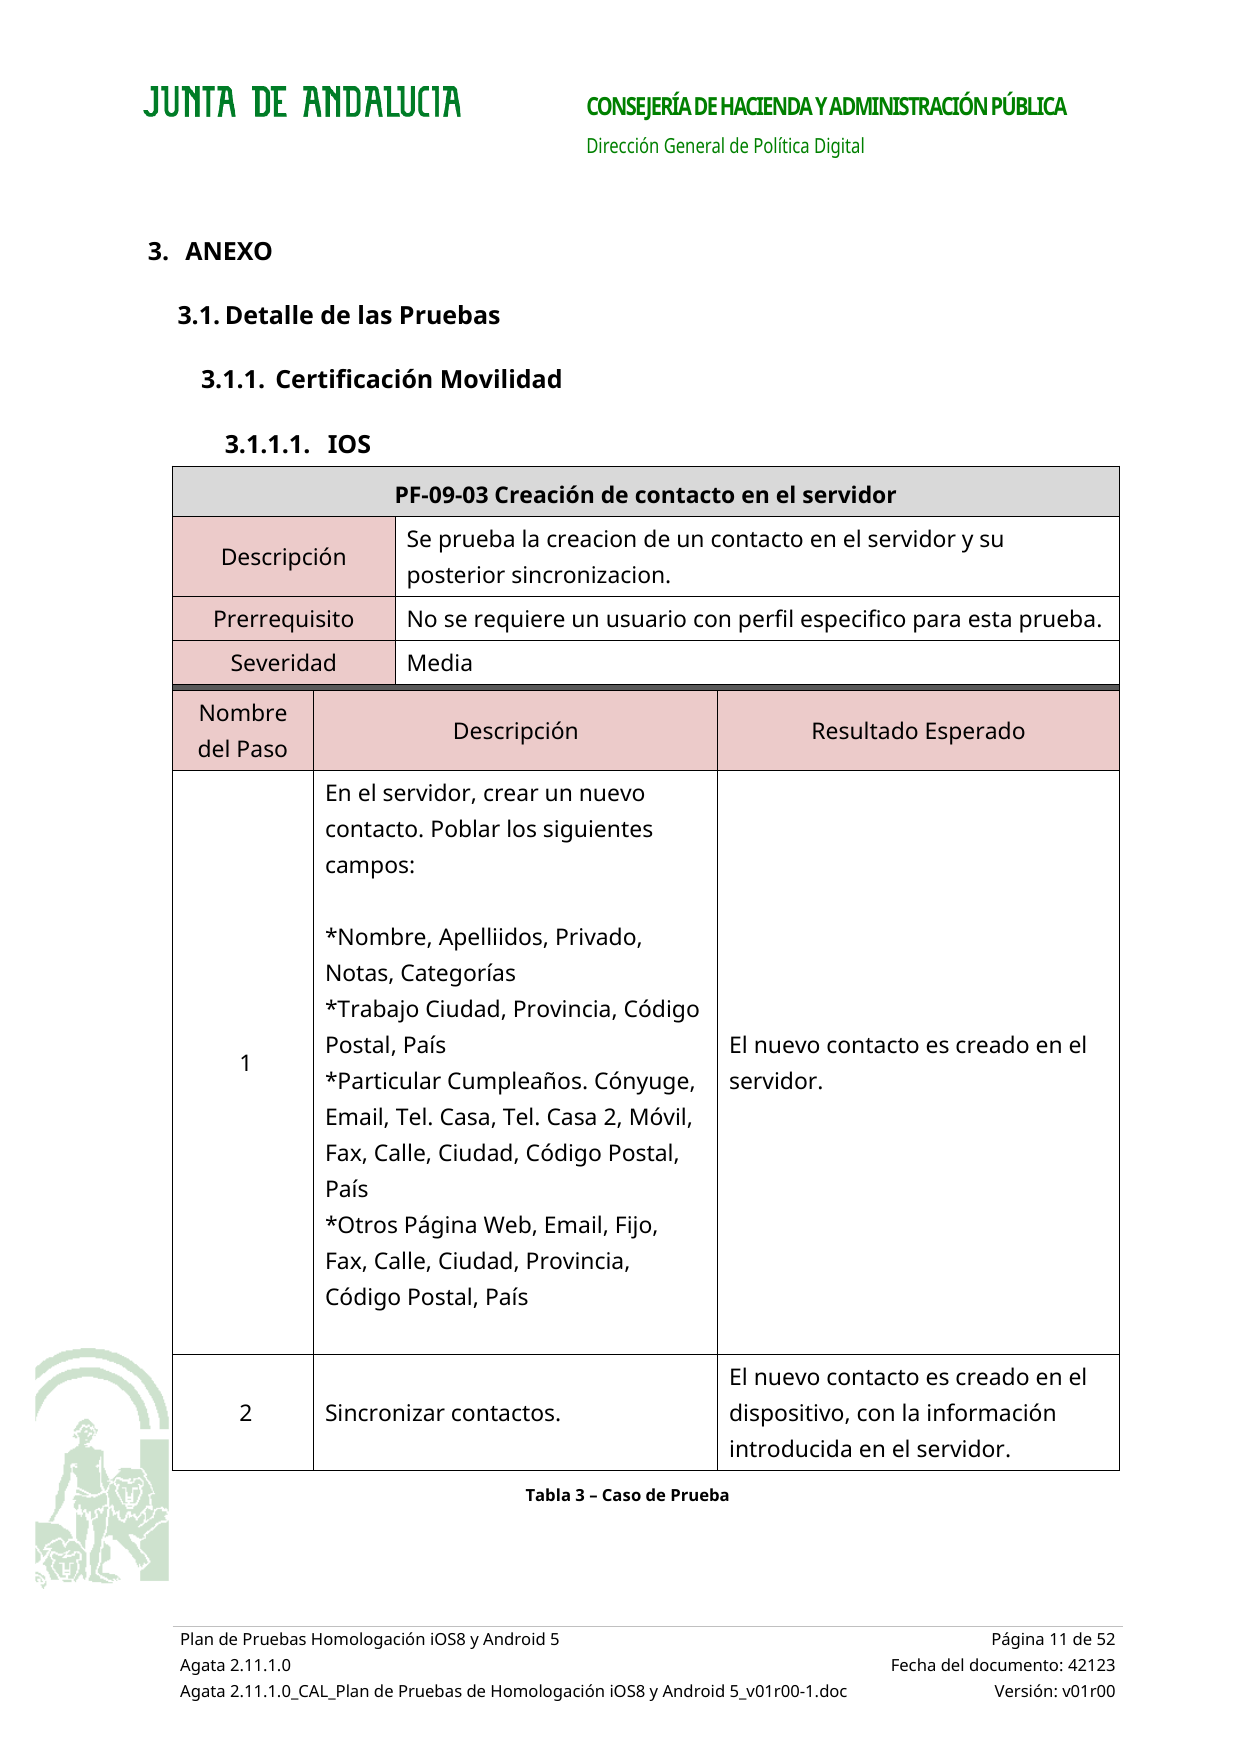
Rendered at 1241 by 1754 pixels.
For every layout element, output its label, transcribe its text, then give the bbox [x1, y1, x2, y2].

table_cell Prerrequisito [173, 597, 395, 640]
table_cell El nuevo contacto es creado en el dispositivo, con la información introducida en el servidor. [718, 1355, 1119, 1470]
table_cell No se requiere un usuario con perfil especifico para esta prueba. [396, 597, 1119, 640]
table_cell Resultado Esperado [718, 691, 1119, 770]
subtitle Certificación Movilidad [201, 362, 1107, 396]
picture [143, 86, 461, 117]
table_cell [173, 685, 1119, 690]
table_header PF-09-03 Creación de contacto en el servidor [173, 467, 1119, 516]
table_cell Descripción [314, 691, 717, 770]
table_cell Descripción [173, 517, 395, 596]
table_cell 1 [173, 771, 313, 1354]
subtitle IOS [224, 426, 1107, 460]
table_cell Media [396, 641, 1119, 684]
table_cell En el servidor, crear un nuevo contacto. Poblar los siguientes campos: *Nombre, Apelliidos, Privado, Notas, Categorías *Trabajo Ciudad, Provincia, Código Postal, País *Particular Cumpleaños. Cónyuge, Email, Tel. Casa, Tel. Casa 2, Móvil, Fax, Calle, Ciudad, Código Postal, País *Otros Página Web, Email, Fijo, Fax, Calle, Ciudad, Provincia, Código Postal, País [314, 771, 717, 1354]
subtitle Detalle de las Pruebas [177, 298, 1107, 332]
text Tabla 3 – Caso de Prueba [170, 1483, 1107, 1506]
table_cell El nuevo contacto es creado en el servidor. [718, 771, 1119, 1354]
table_cell Severidad [173, 641, 395, 684]
table_cell Nombre del Paso [173, 691, 313, 770]
table_cell Se prueba la creacion de un contacto en el servidor y su posterior sincronizacion. [396, 517, 1119, 596]
table_cell 2 [173, 1355, 313, 1470]
table_cell Sincronizar contactos. [314, 1355, 717, 1470]
subtitle ANEXO [148, 234, 1107, 268]
